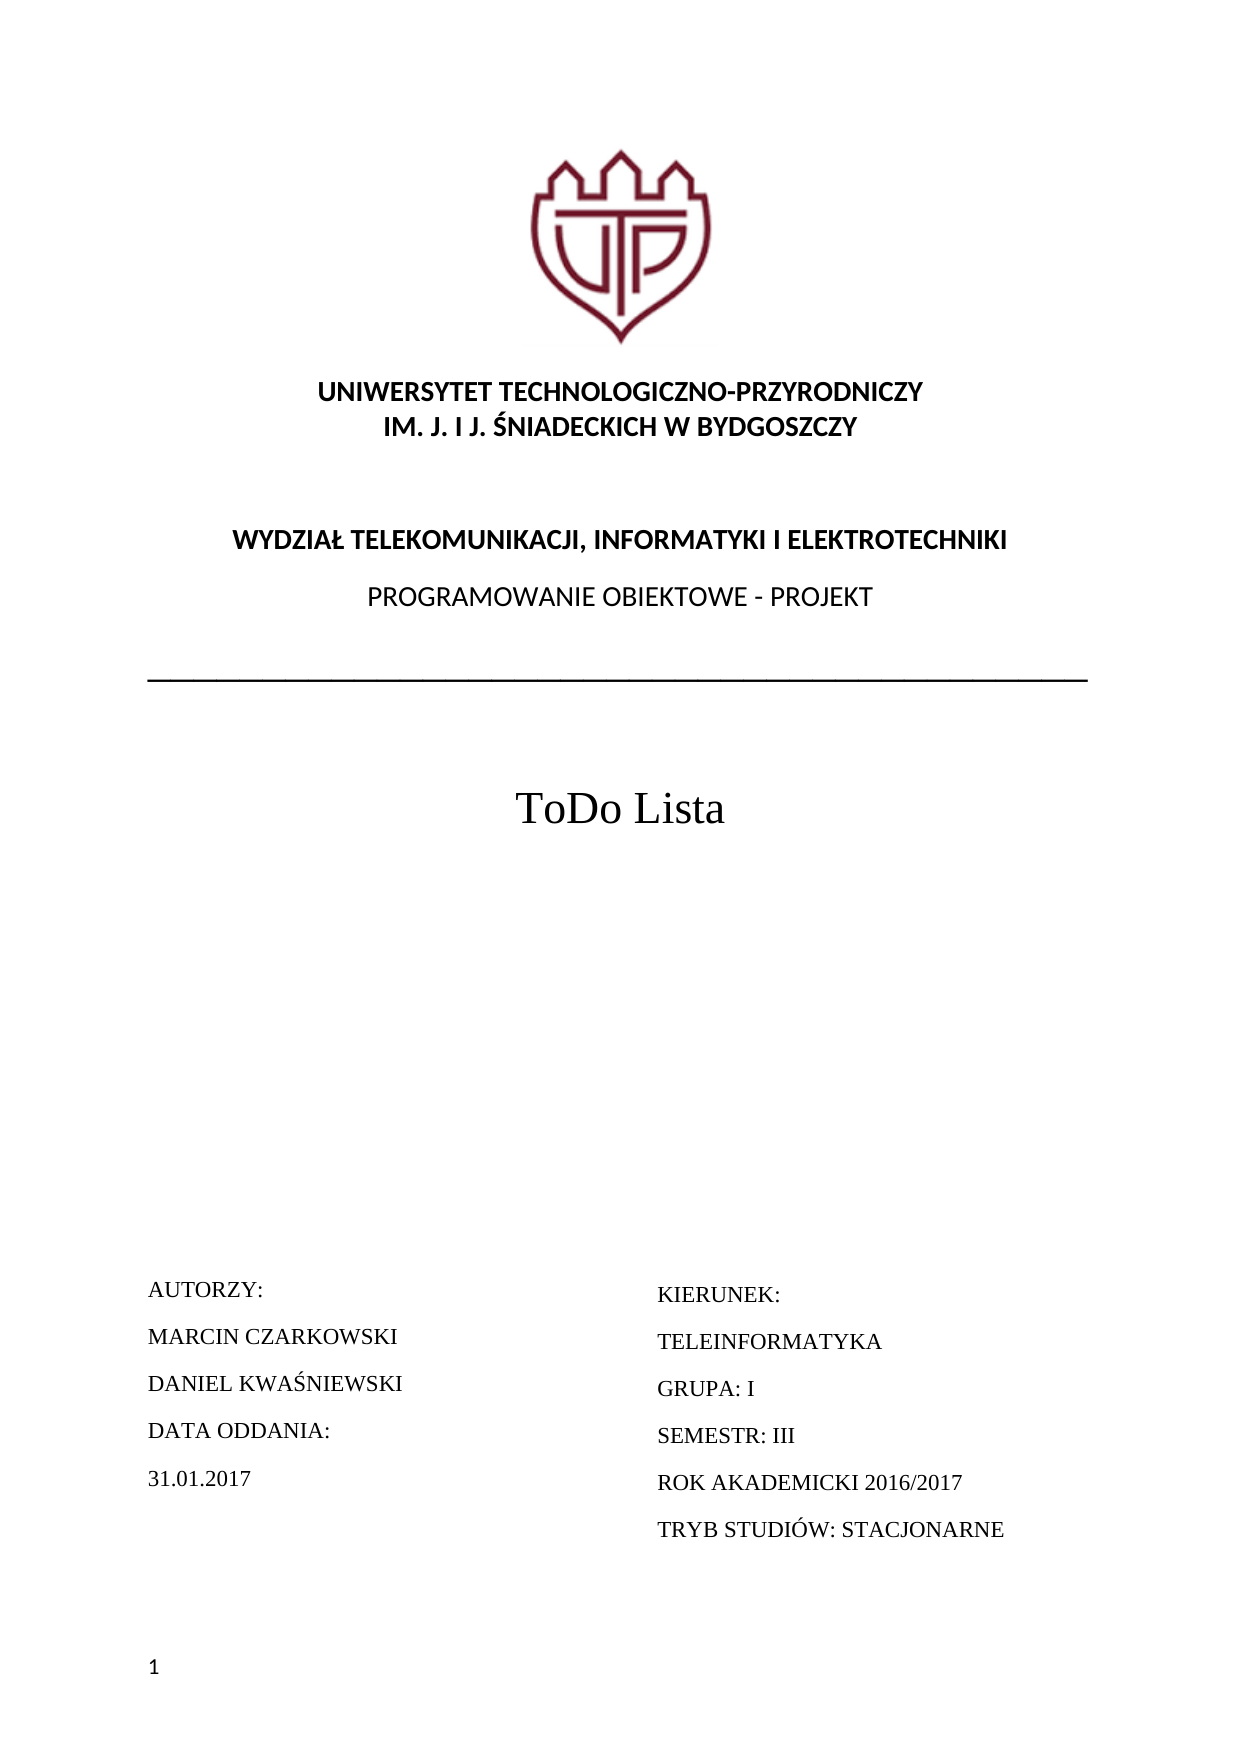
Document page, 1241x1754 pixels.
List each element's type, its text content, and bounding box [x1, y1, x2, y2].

text ToDo Lista [148, 781, 1093, 834]
text UNIWERSYTET TECHNOLOGICZNO-PRZYRODNICZY IM. J. I J. ŚNIADECKICH W BYDGOSZCZY [148, 373, 1093, 444]
text SEMESTR: III [657, 1422, 1093, 1448]
text MARCIN CZARKOWSKI [148, 1323, 583, 1349]
text KIERUNEK: [657, 1281, 1093, 1307]
text TRYB STUDIÓW: STACJONARNE [657, 1517, 1093, 1543]
text TELEINFORMATYKA [657, 1328, 1093, 1354]
text DANIEL KWAŚNIEWSKI [148, 1370, 583, 1397]
text GRUPA: I [657, 1375, 1093, 1401]
text 31.01.2017 [148, 1465, 583, 1491]
text _________________________________________ [148, 634, 1093, 687]
text ROK AKADEMICKI 2016/2017 [657, 1469, 1093, 1496]
text DATA ODDANIA: [148, 1418, 583, 1444]
text PROGRAMOWANIE OBIEKTOWE - PROJEKT [148, 578, 1093, 613]
text AUTORZY: [148, 1276, 583, 1302]
text WYDZIAŁ TELEKOMUNIKACJI, INFORMATYKI I ELEKTROTECHNIKI [148, 521, 1093, 557]
picture [521, 147, 720, 348]
